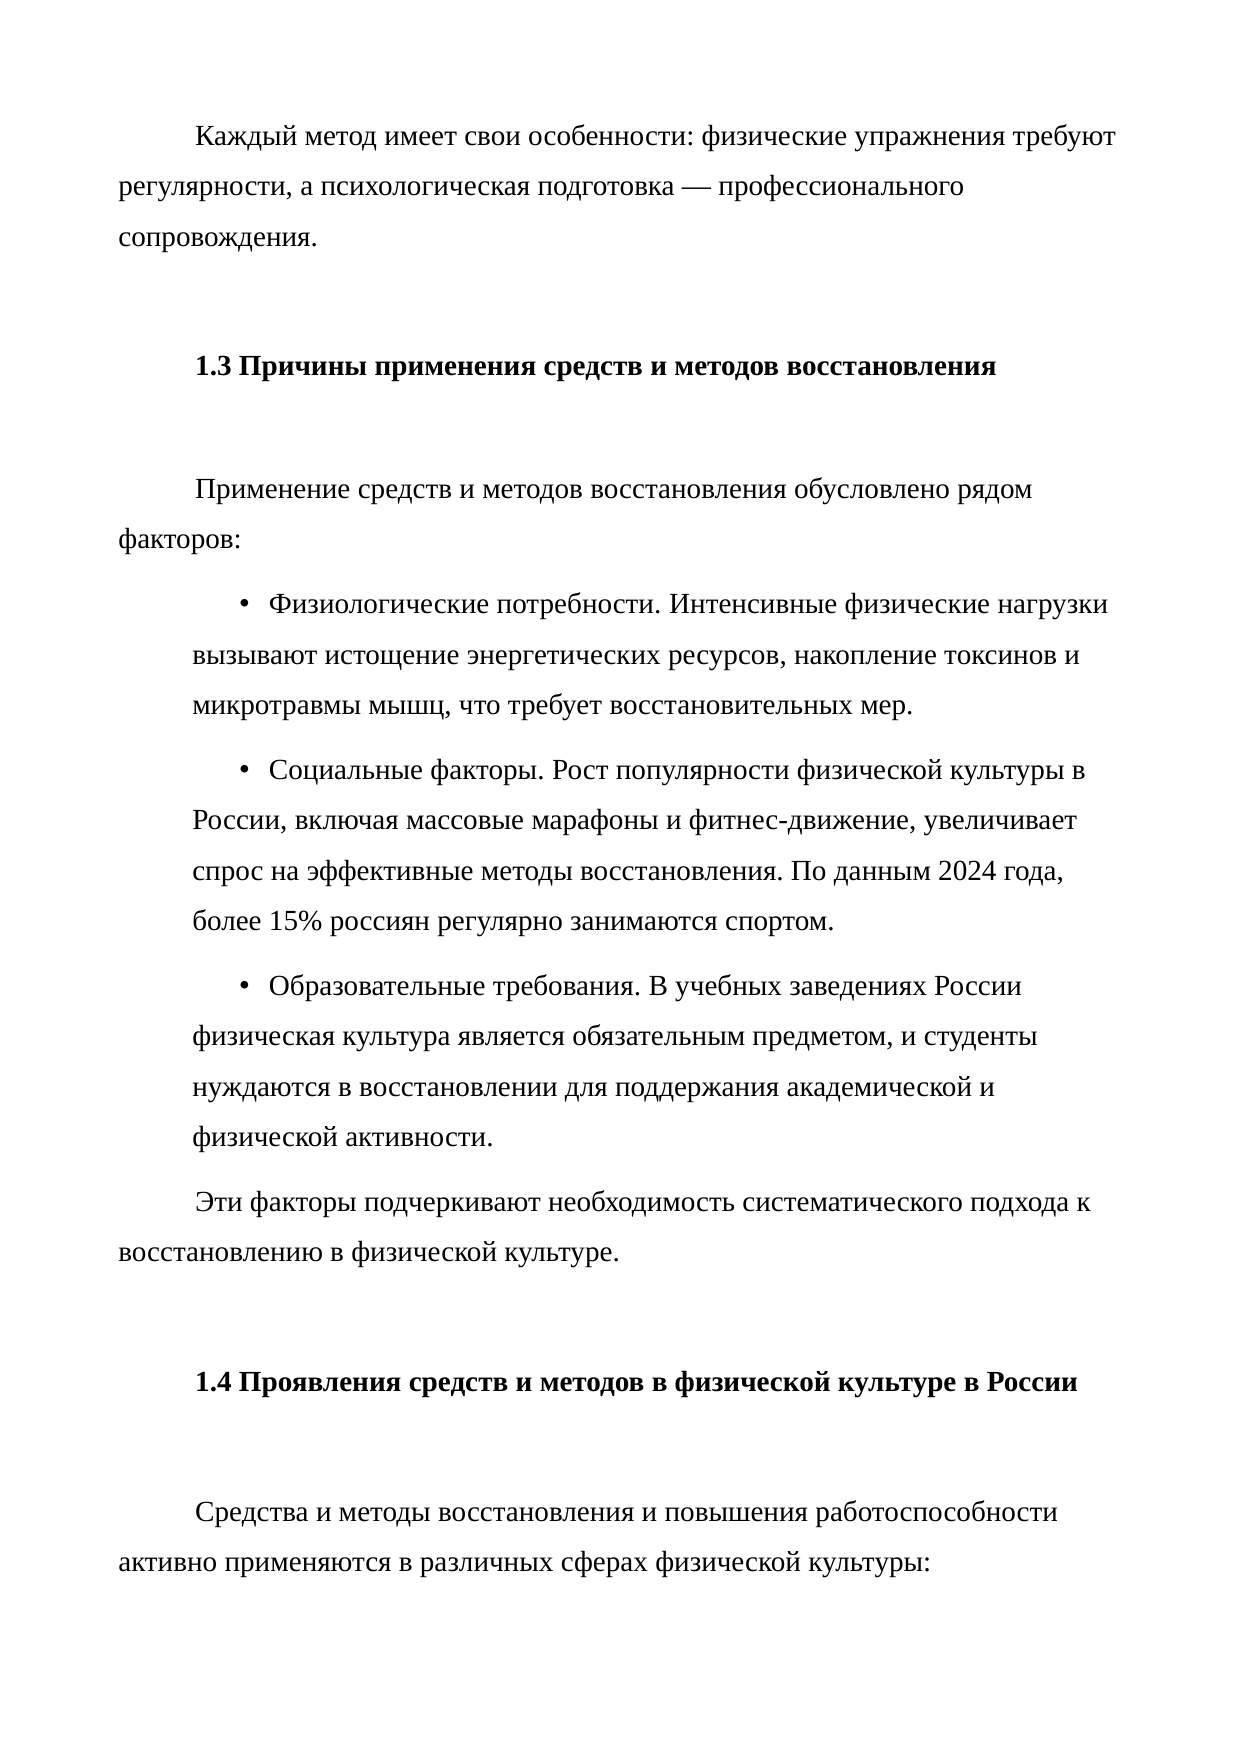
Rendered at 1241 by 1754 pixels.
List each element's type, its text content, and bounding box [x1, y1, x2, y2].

list Физиологические потребности. Интенсивные физические нагрузки вызывают истощение энергетических ресурсов, накопление токсинов и микротравмы мышц, что требует восстановительных мер. [162, 586, 1122, 721]
text Применение средств и методов восстановления обусловлено рядом факторов: [118, 471, 1122, 555]
text Каждый метод имеет свои особенности: физические упражнения требуют регулярности, а психологическая подготовка — профессионального сопровождения. [118, 118, 1122, 252]
text Средства и методы восстановления и повышения работоспособности активно применяются в различных сферах физической культуры: [118, 1494, 1122, 1578]
list Социальные факторы. Рост популярности физической культуры в России, включая массовые марафоны и фитнес-движение, увеличивает спрос на эффективные методы восстановления. По данным 2024 года, более 15% россиян регулярно занимаются спортом. [162, 752, 1122, 937]
text Эти факторы подчеркивают необходимость систематического подхода к восстановлению в физической культуре. [118, 1184, 1122, 1268]
list Образовательные требования. В учебных заведениях России физическая культура является обязательным предметом, и студенты нуждаются в восстановлении для поддержания академической и физической активности. [162, 968, 1122, 1152]
subtitle 1.3 Причины применения средств и методов восстановления [118, 348, 1122, 382]
subtitle 1.4 Проявления средств и методов в физической культуре в России [118, 1364, 1122, 1397]
